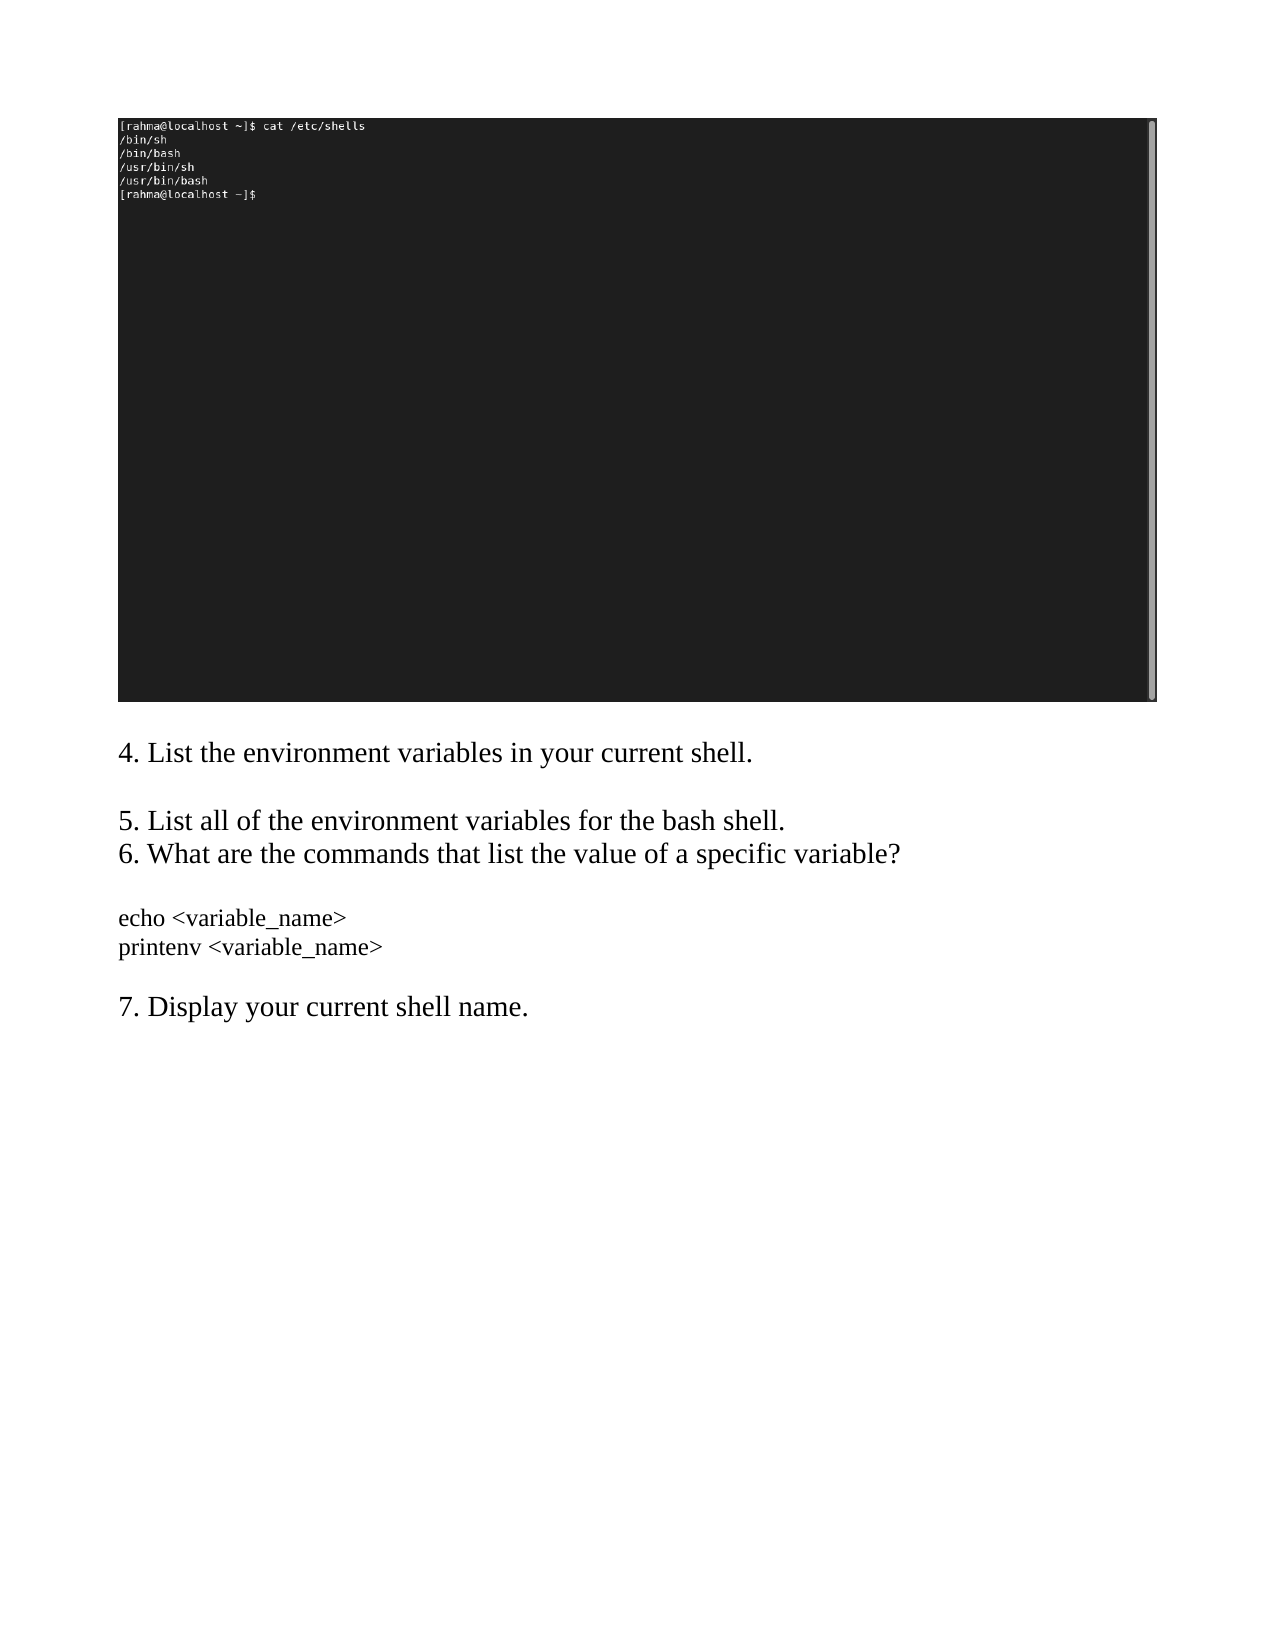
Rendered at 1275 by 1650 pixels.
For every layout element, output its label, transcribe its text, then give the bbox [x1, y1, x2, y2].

picture [118, 118, 1157, 702]
text printenv <variable_name> [118, 932, 1157, 961]
text 7. Display your current shell name. [118, 989, 1157, 1023]
text 4. List the environment variables in your current shell. [118, 736, 1157, 769]
text 6. What are the commands that list the value of a specific variable? [118, 836, 1157, 870]
text 5. List all of the environment variables for the bash shell. [118, 803, 1157, 836]
text echo <variable_name> [118, 903, 1157, 932]
